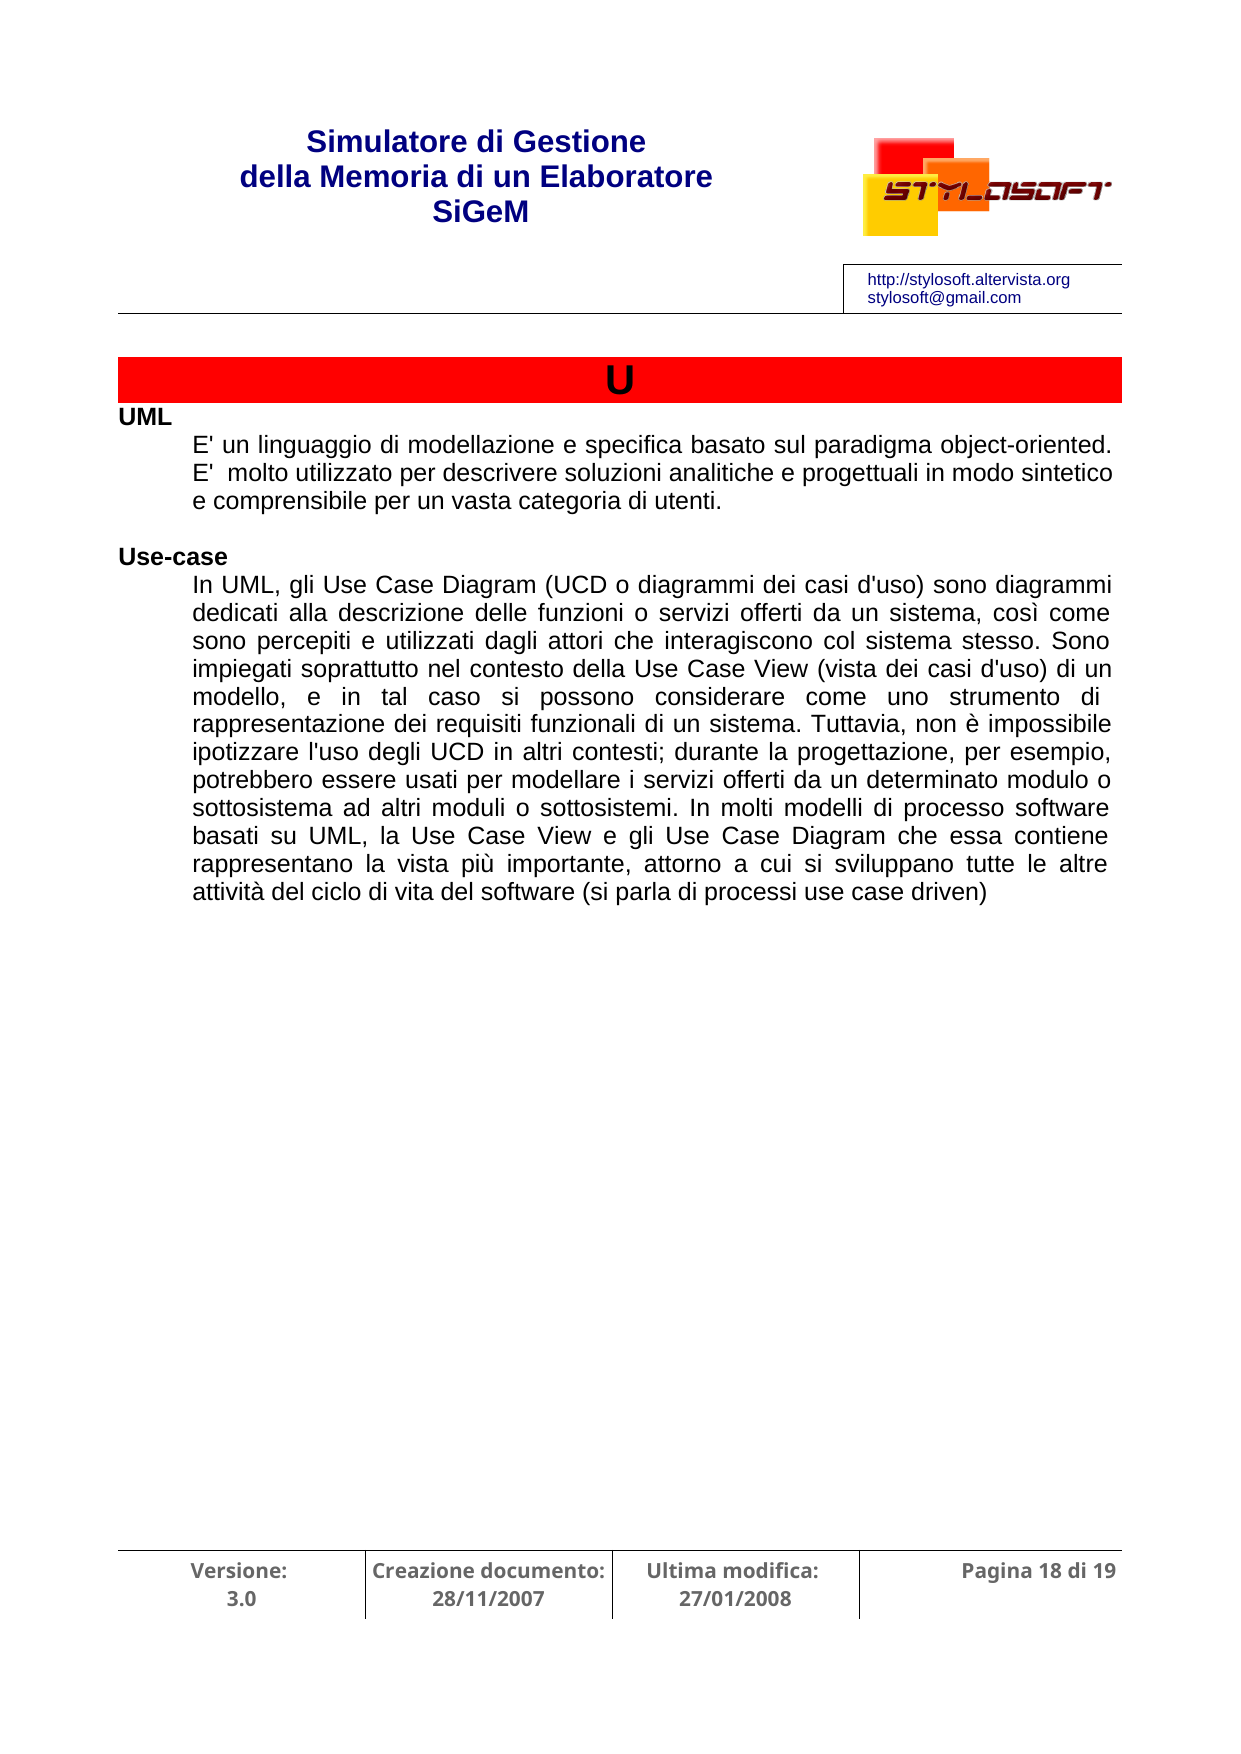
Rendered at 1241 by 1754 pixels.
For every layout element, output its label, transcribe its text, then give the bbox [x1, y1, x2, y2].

text UML [118, 403, 1122, 431]
text E' un linguaggio di modellazione e specifica basato sul paradigma object-oriented. E' molto utilizzato per descrivere soluzioni analitiche e progettuali in modo sintetico e comprensibile per un vasta categoria di utenti. [118, 431, 1122, 515]
picture [848, 123, 1117, 247]
text U [118, 357, 1122, 403]
text Use-case [118, 543, 1122, 571]
text In UML, gli Use Case Diagram (UCD o diagrammi dei casi d'uso) sono diagrammi dedicati alla descrizione delle funzioni o servizi offerti da un sistema, così come sono percepiti e utilizzati dagli attori che interagiscono col sistema stesso. Sono impiegati soprattutto nel contesto della Use Case View (vista dei casi d'uso) di un modello, e in tal caso si possono considerare come uno strumento di rappresentazione dei requisiti funzionali di un sistema. Tuttavia, non è impossibile ipotizzare l'uso degli UCD in altri contesti; durante la progettazione, per esempio, potrebbero essere usati per modellare i servizi offerti da un determinato modulo o sottosistema ad altri moduli o sottosistemi. In molti modelli di processo software basati su UML, la Use Case View e gli Use Case Diagram che essa contiene rappresentano la vista più importante, attorno a cui si sviluppano tutte le altre attività del ciclo di vita del software (si parla di processi use case driven) [118, 571, 1122, 906]
